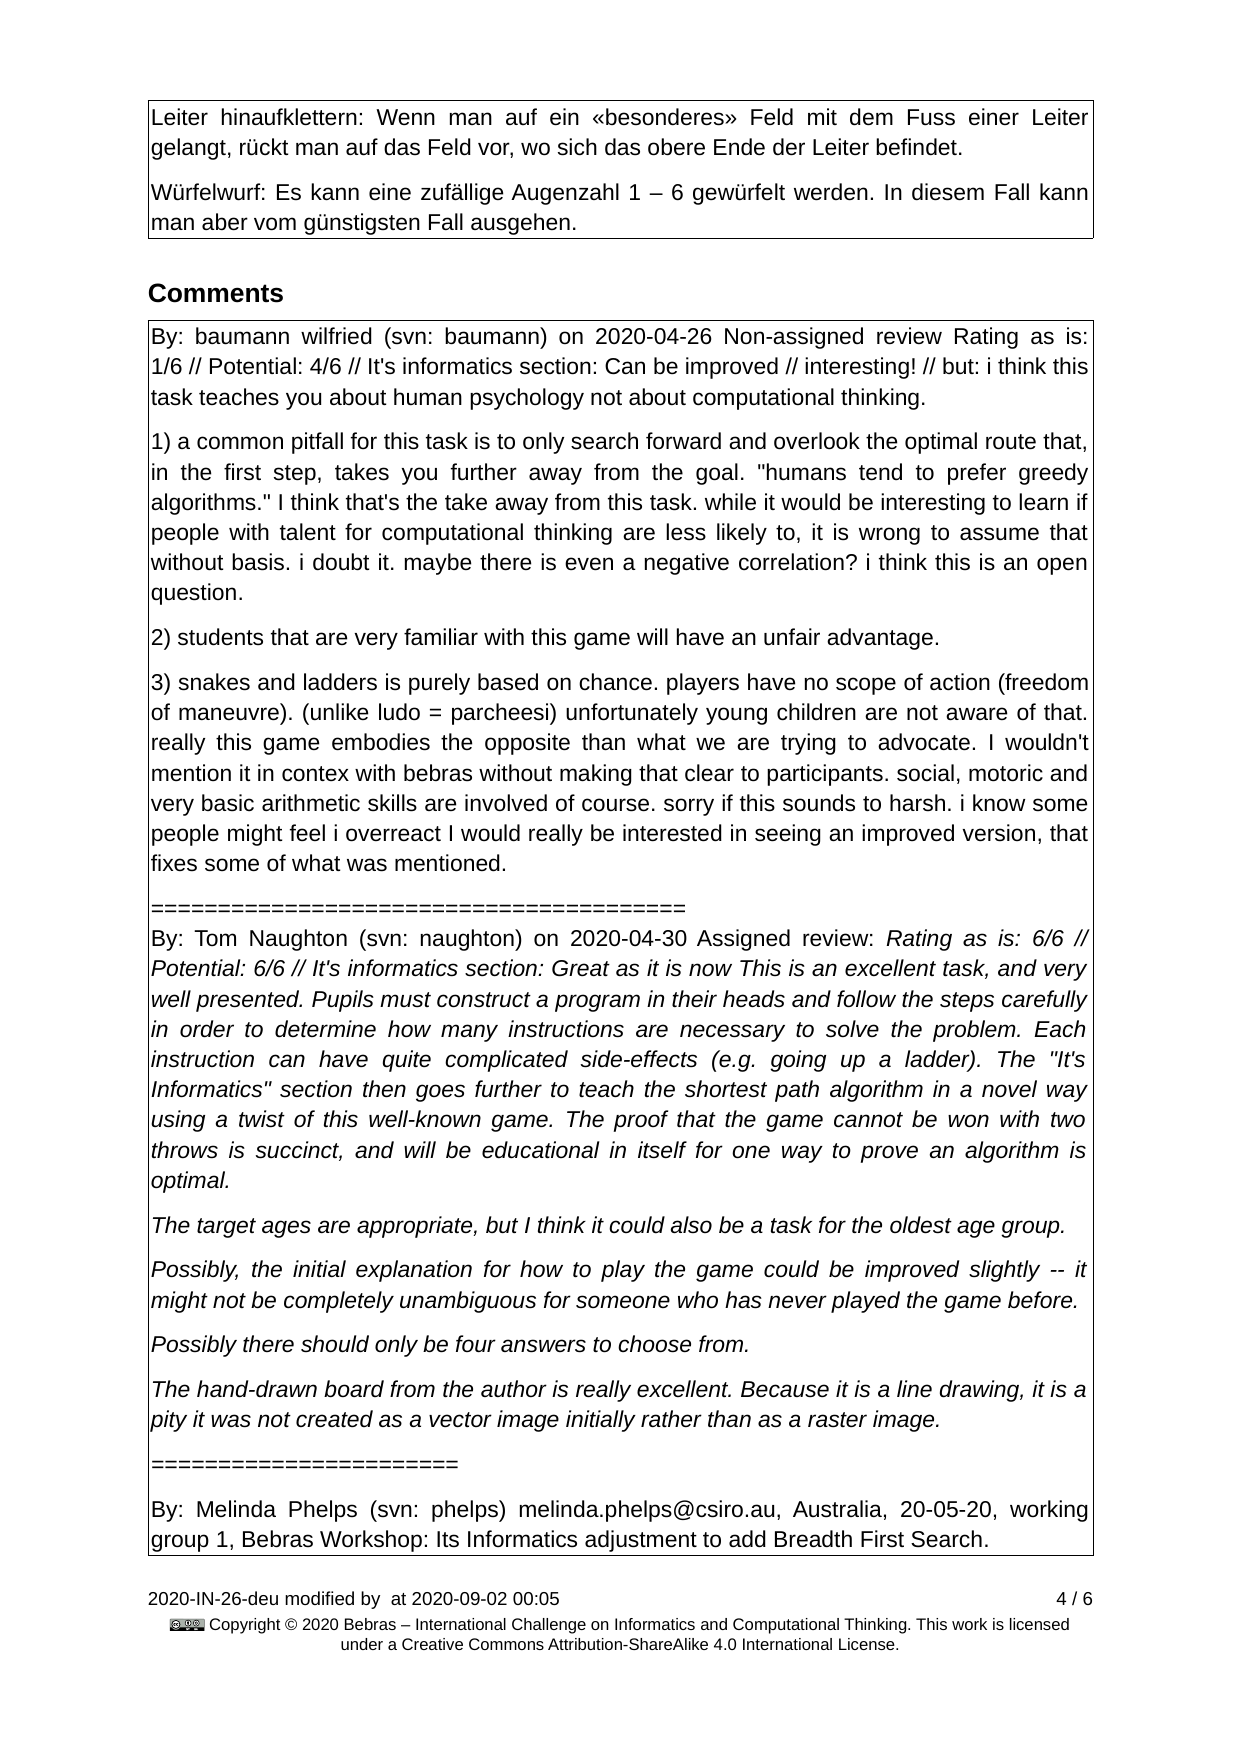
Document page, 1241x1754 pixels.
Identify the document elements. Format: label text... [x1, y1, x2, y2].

text Leiter hinaufklettern: Wenn man auf ein «besonderes» Feld mit dem Fuss einer Leiter gelangt, rückt man auf das Feld vor, wo sich das obere Ende der Leiter befindet. [149, 101, 1093, 160]
text By: Melinda Phelps (svn: phelps) melinda.phelps@csiro.au, Australia, 20-05-20, working group 1, Bebras Workshop: Its Informatics adjustment to add Breadth First Search. [149, 1493, 1093, 1555]
subtitle Comments [148, 277, 1093, 308]
text 2) students that are very familiar with this game will have an unfair advantage. [149, 621, 1093, 651]
text Possibly, the initial explanation for how to play the game could be improved slightly -- it might not be completely unambiguous for someone who has never played the game before. [149, 1253, 1093, 1313]
text 3) snakes and ladders is purely based on chance. players have no scope of action (freedom of maneuvre). (unlike ludo = parcheesi) unfortunately young children are not aware of that. really this game embodies the opposite than what we are trying to advocate. I wouldn't mention it in contex with bebras without making that clear to participants. social, motoric and very basic arithmetic skills are involved of course. sorry if this sounds to harsh. i know some people might feel i overreact I would really be interested in seeing an improved version, that fixes some of what was mentioned. [149, 666, 1093, 877]
text By: baumann wilfried (svn: baumann) on 2020-04-26 Non-assigned review Rating as is: 1/6 // Potential: 4/6 // It's informatics section: Can be improved // interesting! // but: i think this task teaches you about human psychology not about computational thinking. [149, 321, 1093, 410]
text Possibly there should only be four answers to choose from. [149, 1328, 1093, 1358]
text 1) a common pitfall for this task is to only search forward and overlook the optimal route that, in the first step, takes you further away from the goal. "humans tend to prefer greedy algorithms." I think that's the take away from this task. while it would be interesting to learn if people with talent for computational thinking are less likely to, it is wrong to assume that without basis. i doubt it. maybe there is even a negative correlation? i think this is an open question. [149, 425, 1093, 606]
text ======================================== By: Tom Naughton (svn: naughton) on 2020-04-30 Assigned review: Rating as is: 6/6 // Potential: 6/6 // It's informatics section: Great as it is now This is an excellent task, and very well presented. Pupils must construct a program in their heads and follow the steps carefully in order to determine how many instructions are necessary to solve the problem. Each instruction can have quite complicated side-effects (e.g. going up a ladder). The "It's Informatics" section then goes further to teach the shortest path algorithm in a novel way using a twist of this well-known game. The proof that the game cannot be won with two throws is succinct, and will be educational in itself for one way to prove an algorithm is optimal. [149, 892, 1093, 1193]
text Würfelwurf: Es kann eine zufällige Augenzahl 1 – 6 gewürfelt werden. In diesem Fall kann man aber vom günstigsten Fall ausgehen. [149, 175, 1093, 238]
text ======================= [149, 1448, 1093, 1478]
text The target ages are appropriate, but I think it could also be a task for the oldest age group. [149, 1209, 1093, 1238]
text The hand-drawn board from the author is really excellent. Because it is a line drawing, it is a pity it was not created as a vector image initially rather than as a raster image. [149, 1373, 1093, 1433]
